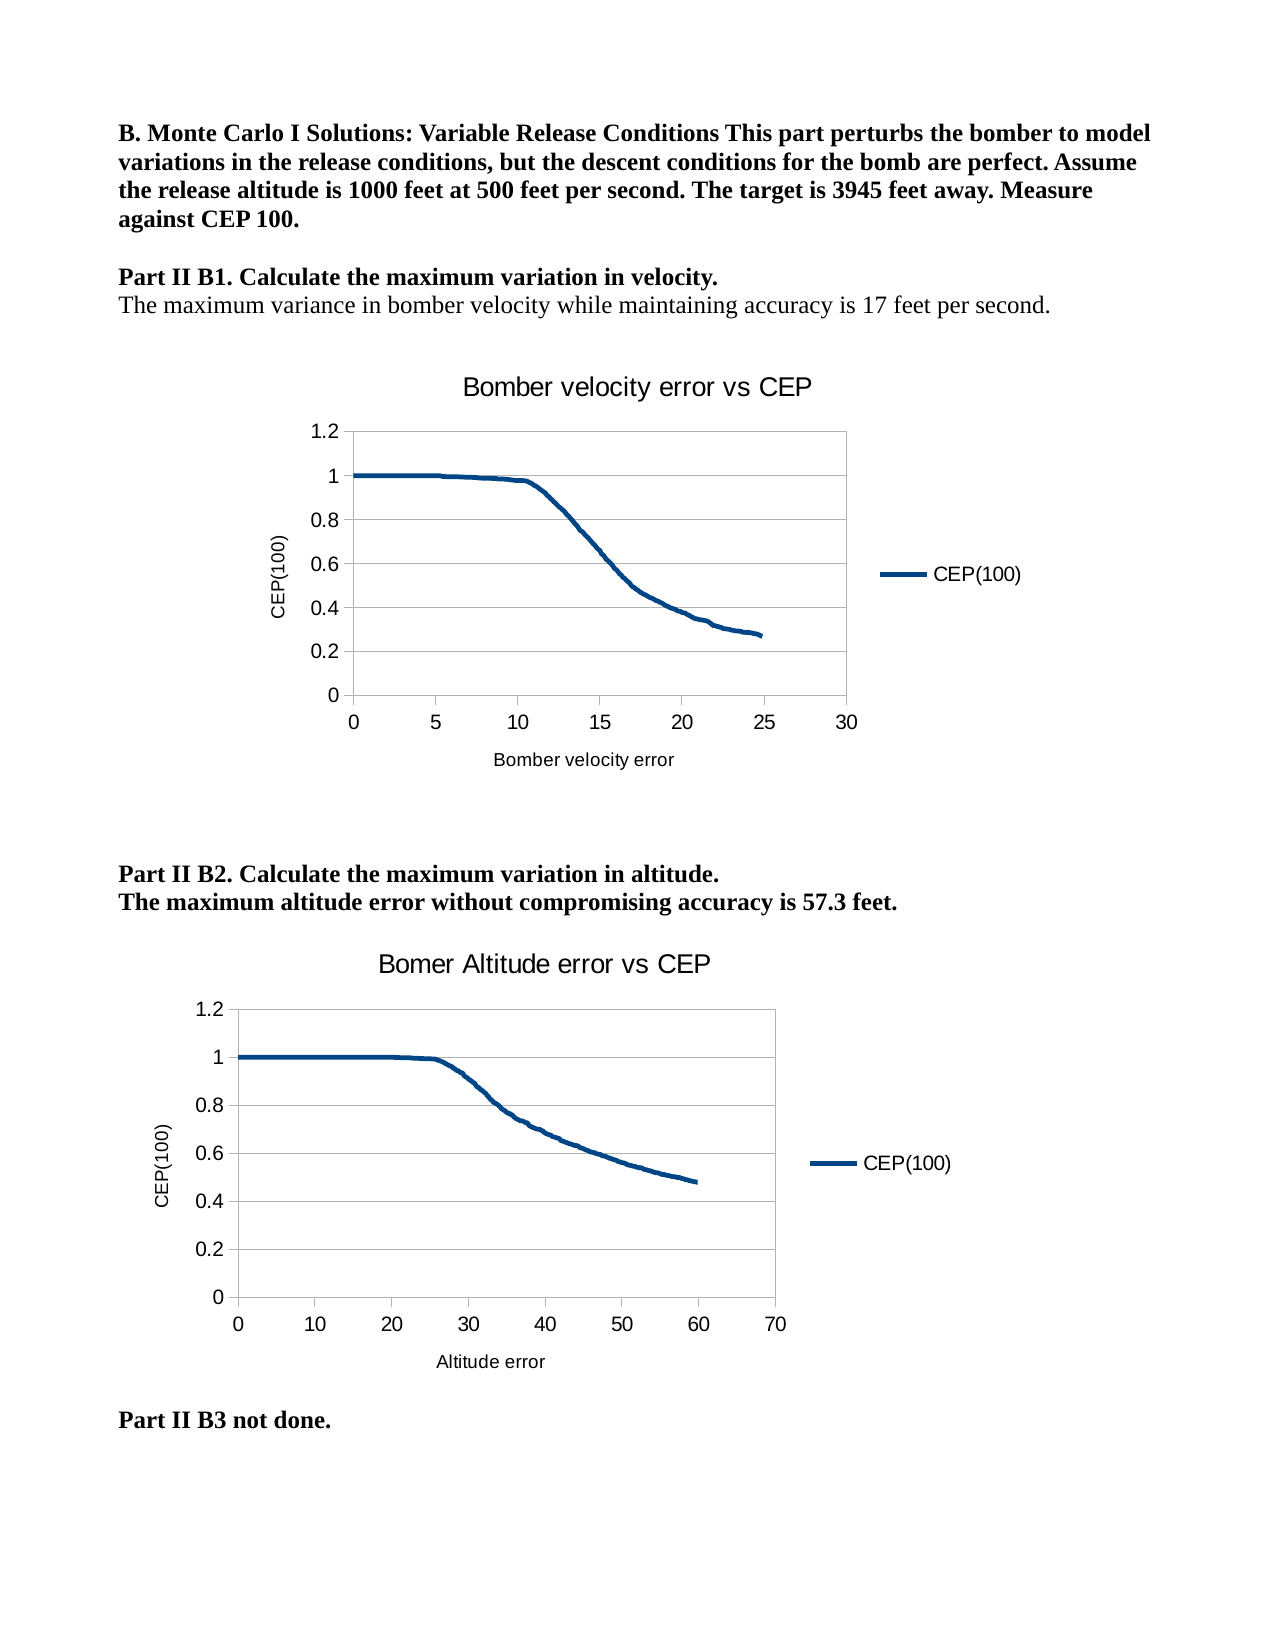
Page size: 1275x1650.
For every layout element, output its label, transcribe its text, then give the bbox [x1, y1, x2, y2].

text The maximum altitude error without compromising accuracy is 57.3 feet. [118, 887, 1157, 916]
text Part II B3 not done. [118, 1405, 1157, 1434]
text Part II B2. Calculate the maximum variation in altitude. [118, 859, 1157, 887]
text The maximum variance in bomber velocity while maintaining accuracy is 17 feet per second. [118, 291, 1157, 319]
text Part II B1. Calculate the maximum variation in velocity. [118, 262, 1157, 291]
text B. Monte Carlo I Solutions: Variable Release Conditions This part perturbs the bomber to model variations in the release conditions, but the descent conditions for the bomb are perfect. Assume the release altitude is 1000 feet at 500 feet per second. The target is 3945 feet away. Measure against CEP 100. [118, 118, 1157, 233]
